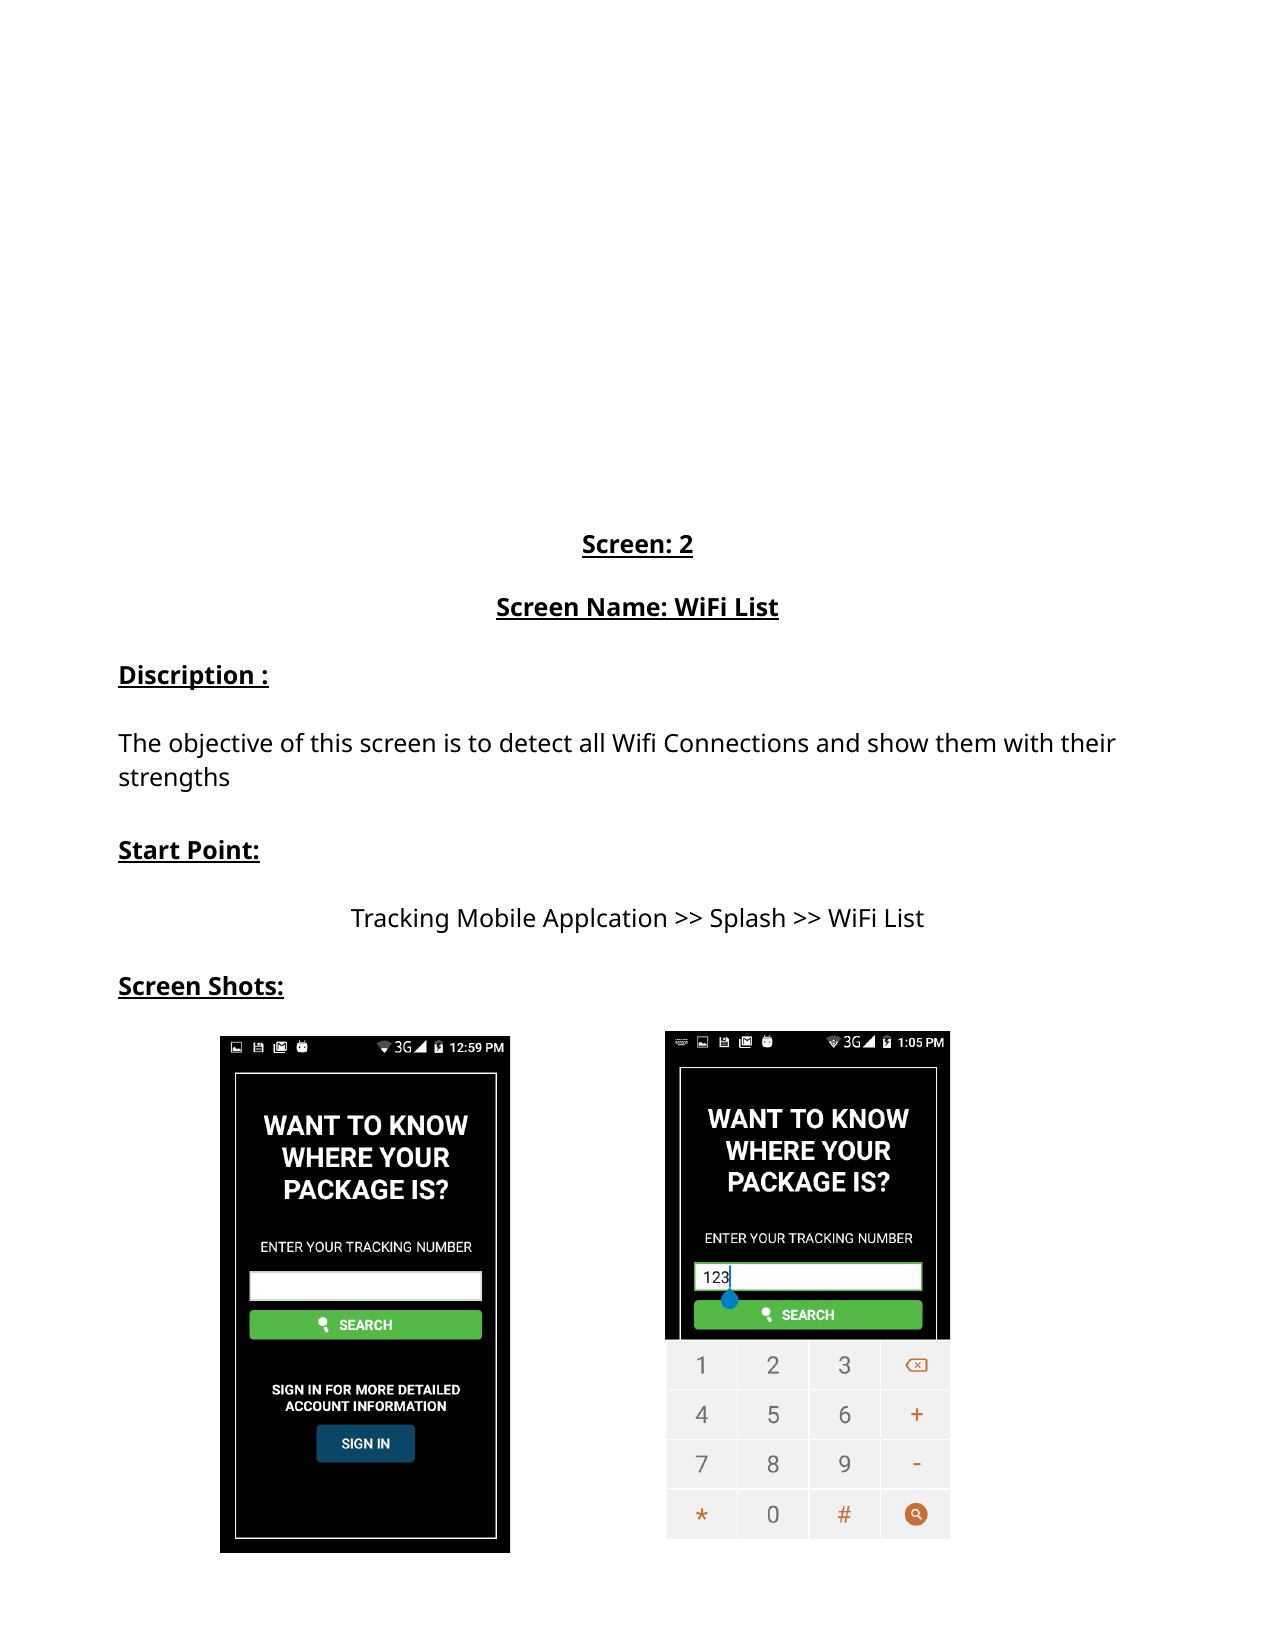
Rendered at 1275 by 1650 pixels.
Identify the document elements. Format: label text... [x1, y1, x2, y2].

picture [220, 1036, 511, 1553]
text Screen: 2 [118, 527, 1157, 561]
text The objective of this screen is to detect all Wifi Connections and show them with their strengths [118, 726, 1157, 794]
text Screen Name: WiFi List [118, 589, 1157, 623]
text Screen Shots: [118, 968, 1157, 1003]
text Tracking Mobile Applcation >> Splash >> WiFi List [118, 900, 1157, 934]
text Start Point: [118, 832, 1157, 866]
text Discription : [118, 658, 1157, 692]
picture [665, 1031, 951, 1539]
